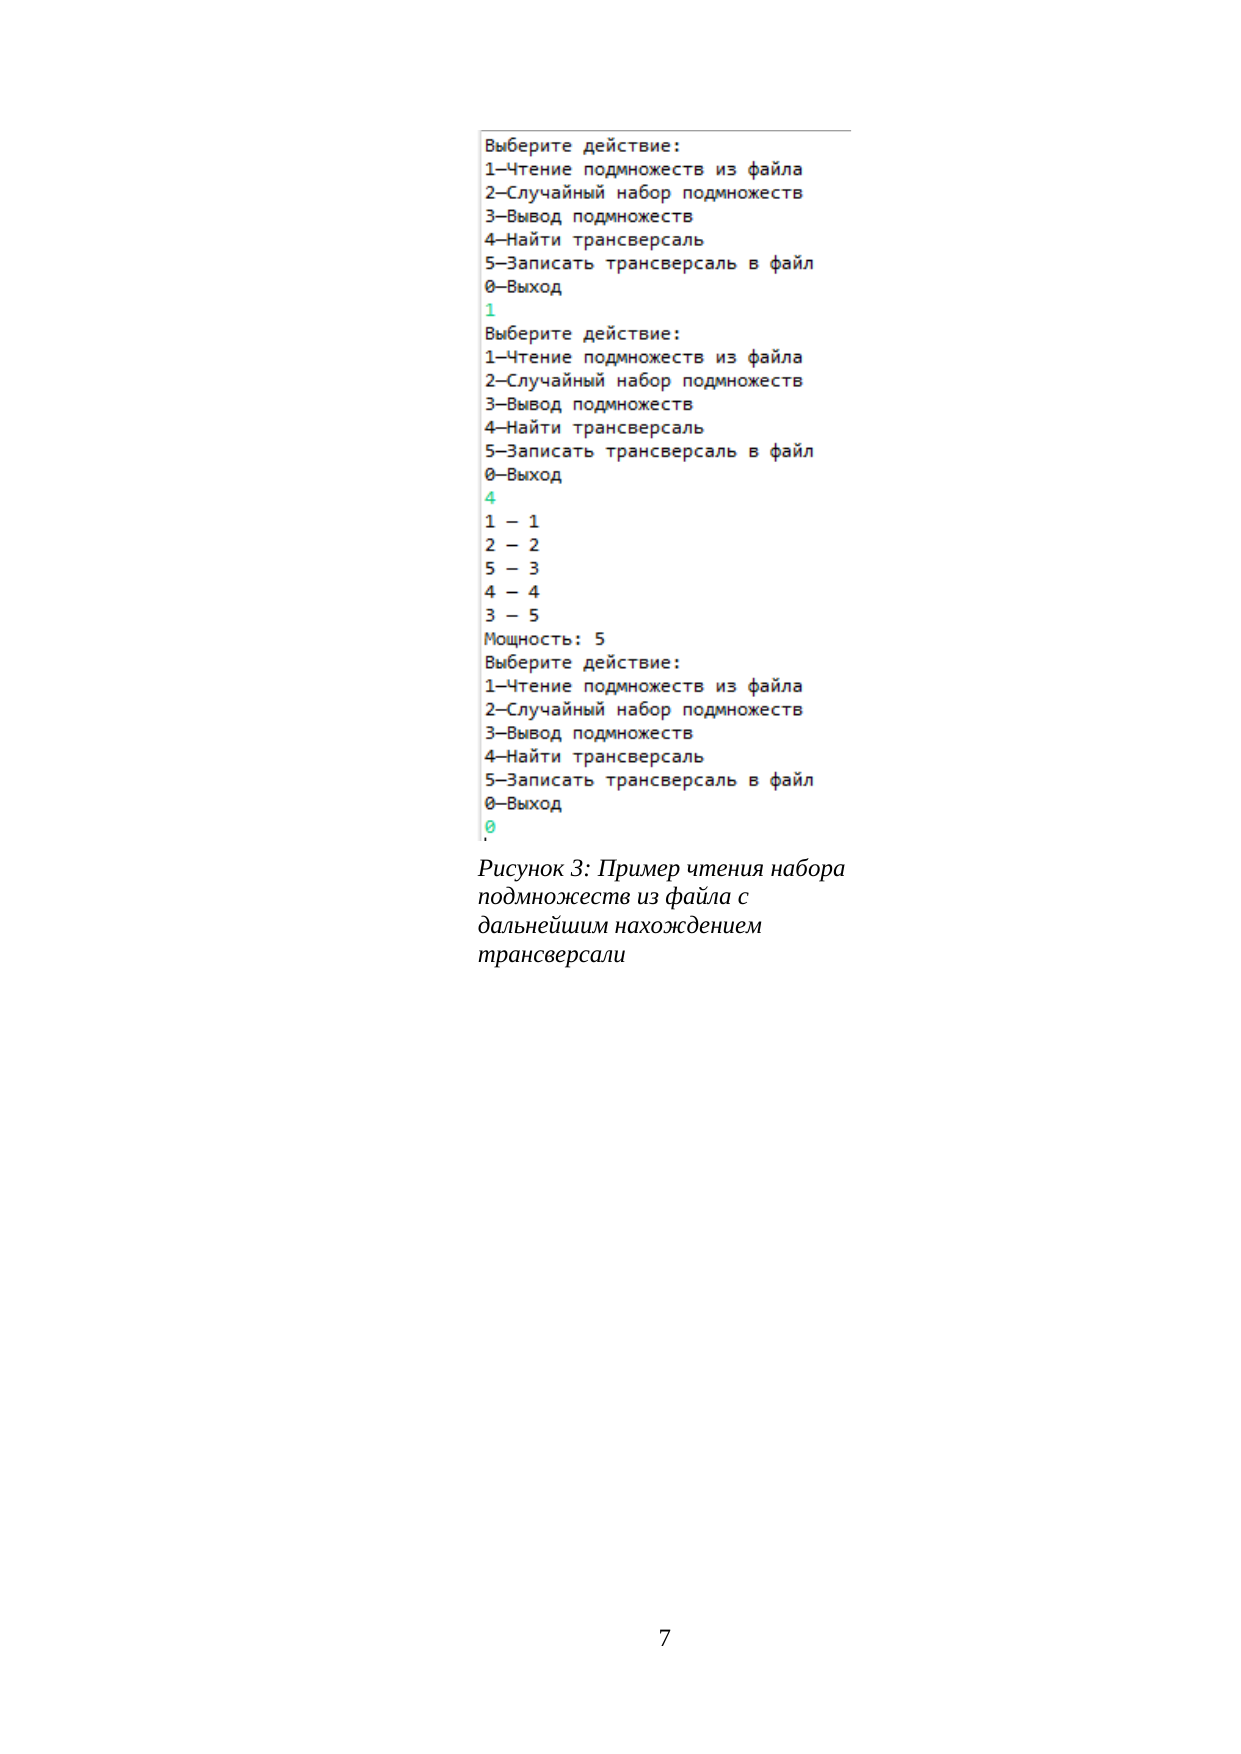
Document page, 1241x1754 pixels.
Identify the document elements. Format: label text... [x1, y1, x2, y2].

picture [477, 130, 852, 841]
text Рисунок 3: Пример чтения набора подмножеств из файла с дальнейшим нахождением трансверсали [478, 841, 851, 968]
